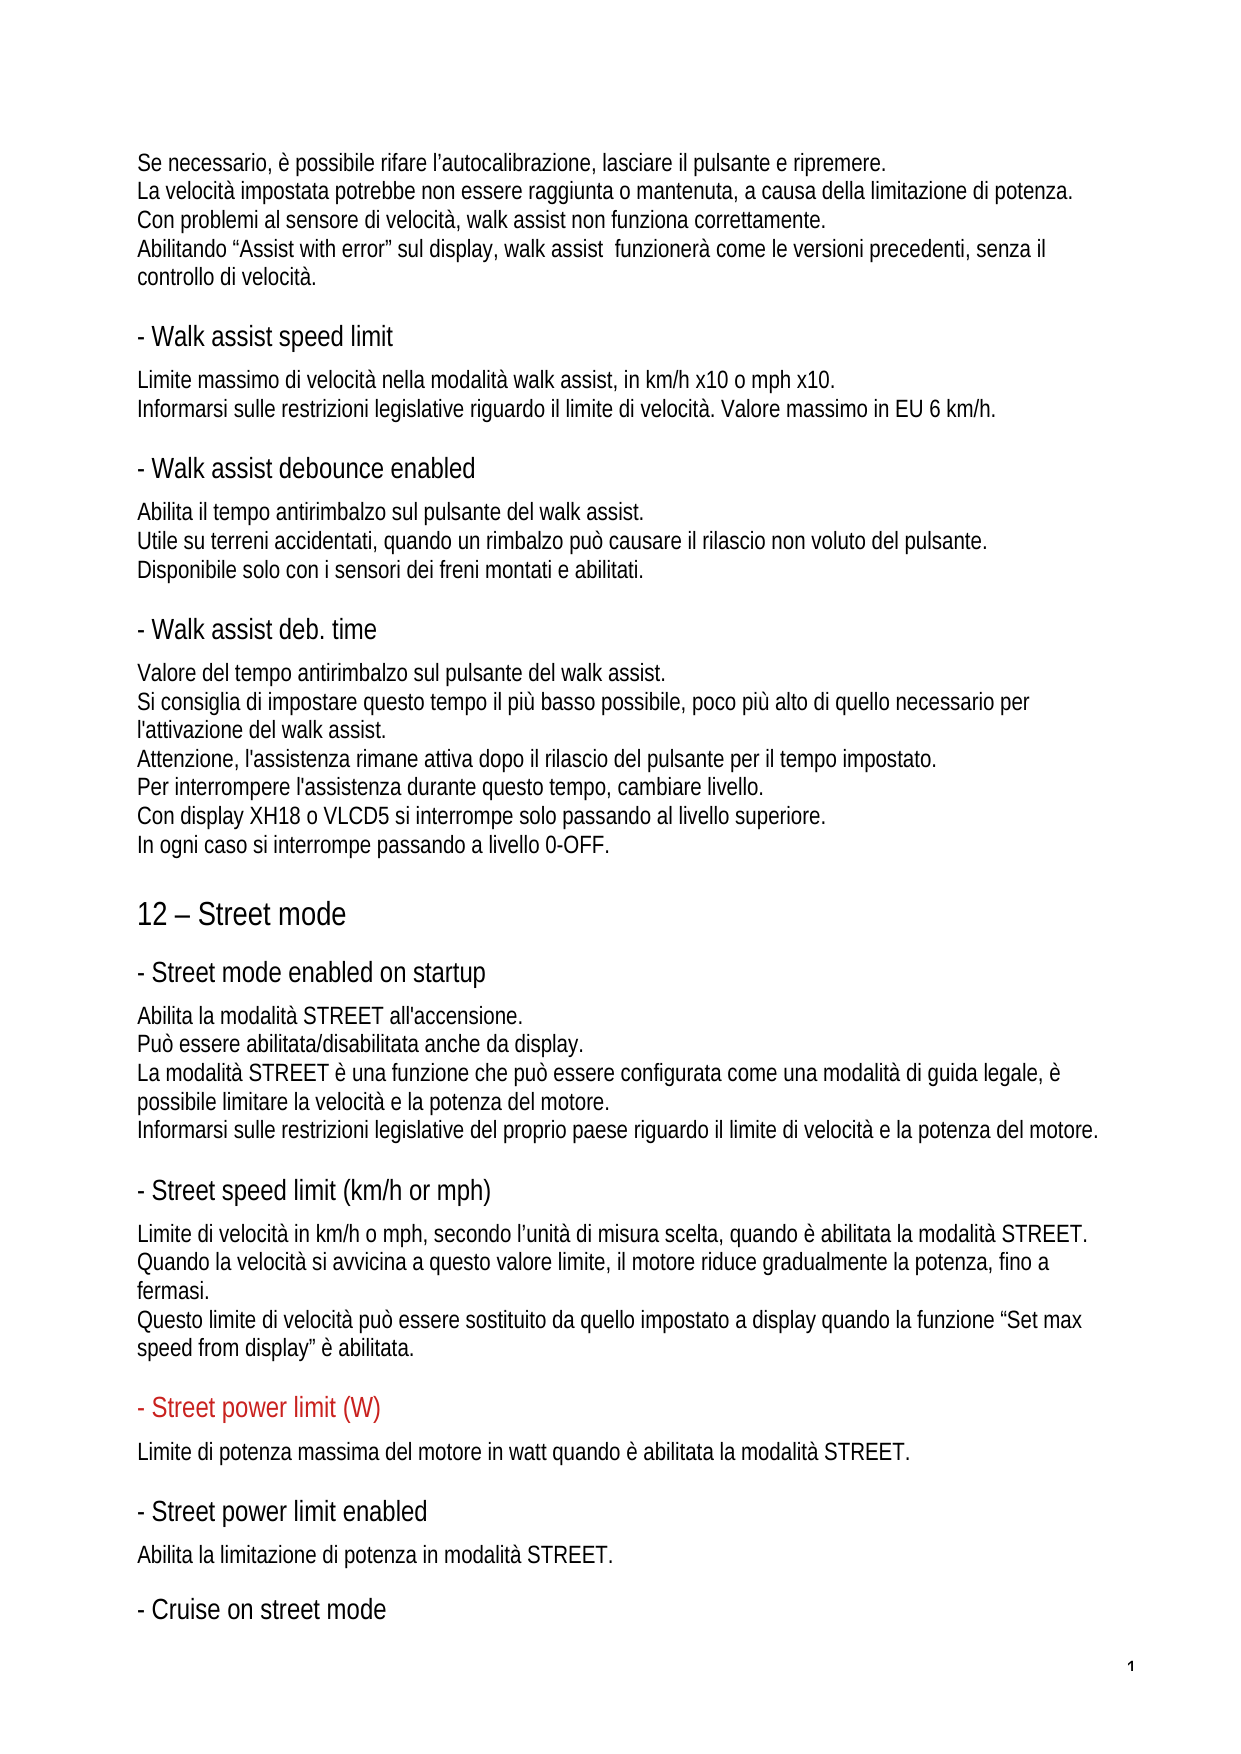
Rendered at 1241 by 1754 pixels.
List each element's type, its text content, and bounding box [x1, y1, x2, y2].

text Quando la velocità si avvicina a questo valore limite, il motore riduce gradualmente la potenza, fino a fermasi. [137, 1247, 1122, 1304]
text - Street power limit enabled [137, 1494, 1122, 1527]
text Per interrompere l'assistenza durante questo tempo, cambiare livello. [137, 772, 1122, 801]
text Con problemi al sensore di velocità, walk assist non funziona correttamente. [137, 205, 1122, 233]
text Con display XH18 o VLCD5 si interrompe solo passando al livello superiore. [137, 801, 1122, 830]
text Utile su terreni accidentati, quando un rimbalzo può causare il rilascio non voluto del pulsante. [137, 526, 1122, 554]
text Limite di velocità in km/h o mph, secondo l’unità di misura scelta, quando è abilitata la modalità STREET. [137, 1219, 1122, 1247]
text Abilitando “Assist with error” sul display, walk assist funzionerà come le versioni precedenti, senza il controllo di velocità. [137, 233, 1122, 291]
text Disponibile solo con i sensori dei freni montati e abilitati. [137, 554, 1122, 583]
text - Cruise on street mode [137, 1592, 1122, 1625]
text Limite di potenza massima del motore in watt quando è abilitata la modalità STREET. [137, 1436, 1122, 1465]
text Informarsi sulle restrizioni legislative del proprio paese riguardo il limite di velocità e la potenza del motore. [137, 1115, 1122, 1144]
text Abilita il tempo antirimbalzo sul pulsante del walk assist. [137, 497, 1122, 526]
text In ogni caso si interrompe passando a livello 0-OFF. [137, 830, 1122, 858]
text - Street power limit (W) [137, 1391, 1122, 1424]
text Attenzione, l'assistenza rimane attiva dopo il rilascio del pulsante per il tempo impostato. [137, 744, 1122, 772]
text - Walk assist debounce enabled [137, 451, 1122, 485]
text - Walk assist speed limit [137, 319, 1122, 353]
text Questo limite di velocità può essere sostituito da quello impostato a display quando la funzione “Set max speed from display” è abilitata. [137, 1304, 1122, 1362]
text Può essere abilitata/disabilitata anche da display. [137, 1029, 1122, 1058]
text - Street speed limit (km/h or mph) [137, 1173, 1122, 1206]
text 12 – Street mode [137, 894, 1122, 932]
text Se necessario, è possibile rifare l’autocalibrazione, lasciare il pulsante e ripremere. [137, 148, 1122, 176]
text La velocità impostata potrebbe non essere raggiunta o mantenuta, a causa della limitazione di potenza. [137, 176, 1122, 205]
text Abilita la modalità STREET all'accensione. [137, 1001, 1122, 1029]
text - Street mode enabled on startup [137, 956, 1122, 989]
text - Walk assist deb. time [137, 612, 1122, 645]
text Si consiglia di impostare questo tempo il più basso possibile, poco più alto di quello necessario per l'attivazione del walk assist. [137, 686, 1122, 744]
text La modalità STREET è una funzione che può essere configurata come una modalità di guida legale, è possibile limitare la velocità e la potenza del motore. [137, 1058, 1122, 1115]
text Abilita la limitazione di potenza in modalità STREET. [137, 1540, 1122, 1568]
text Valore del tempo antirimbalzo sul pulsante del walk assist. [137, 658, 1122, 686]
text Limite massimo di velocità nella modalità walk assist, in km/h x10 o mph x10. [137, 365, 1122, 394]
text Informarsi sulle restrizioni legislative riguardo il limite di velocità. Valore massimo in EU 6 km/h. [137, 394, 1122, 423]
